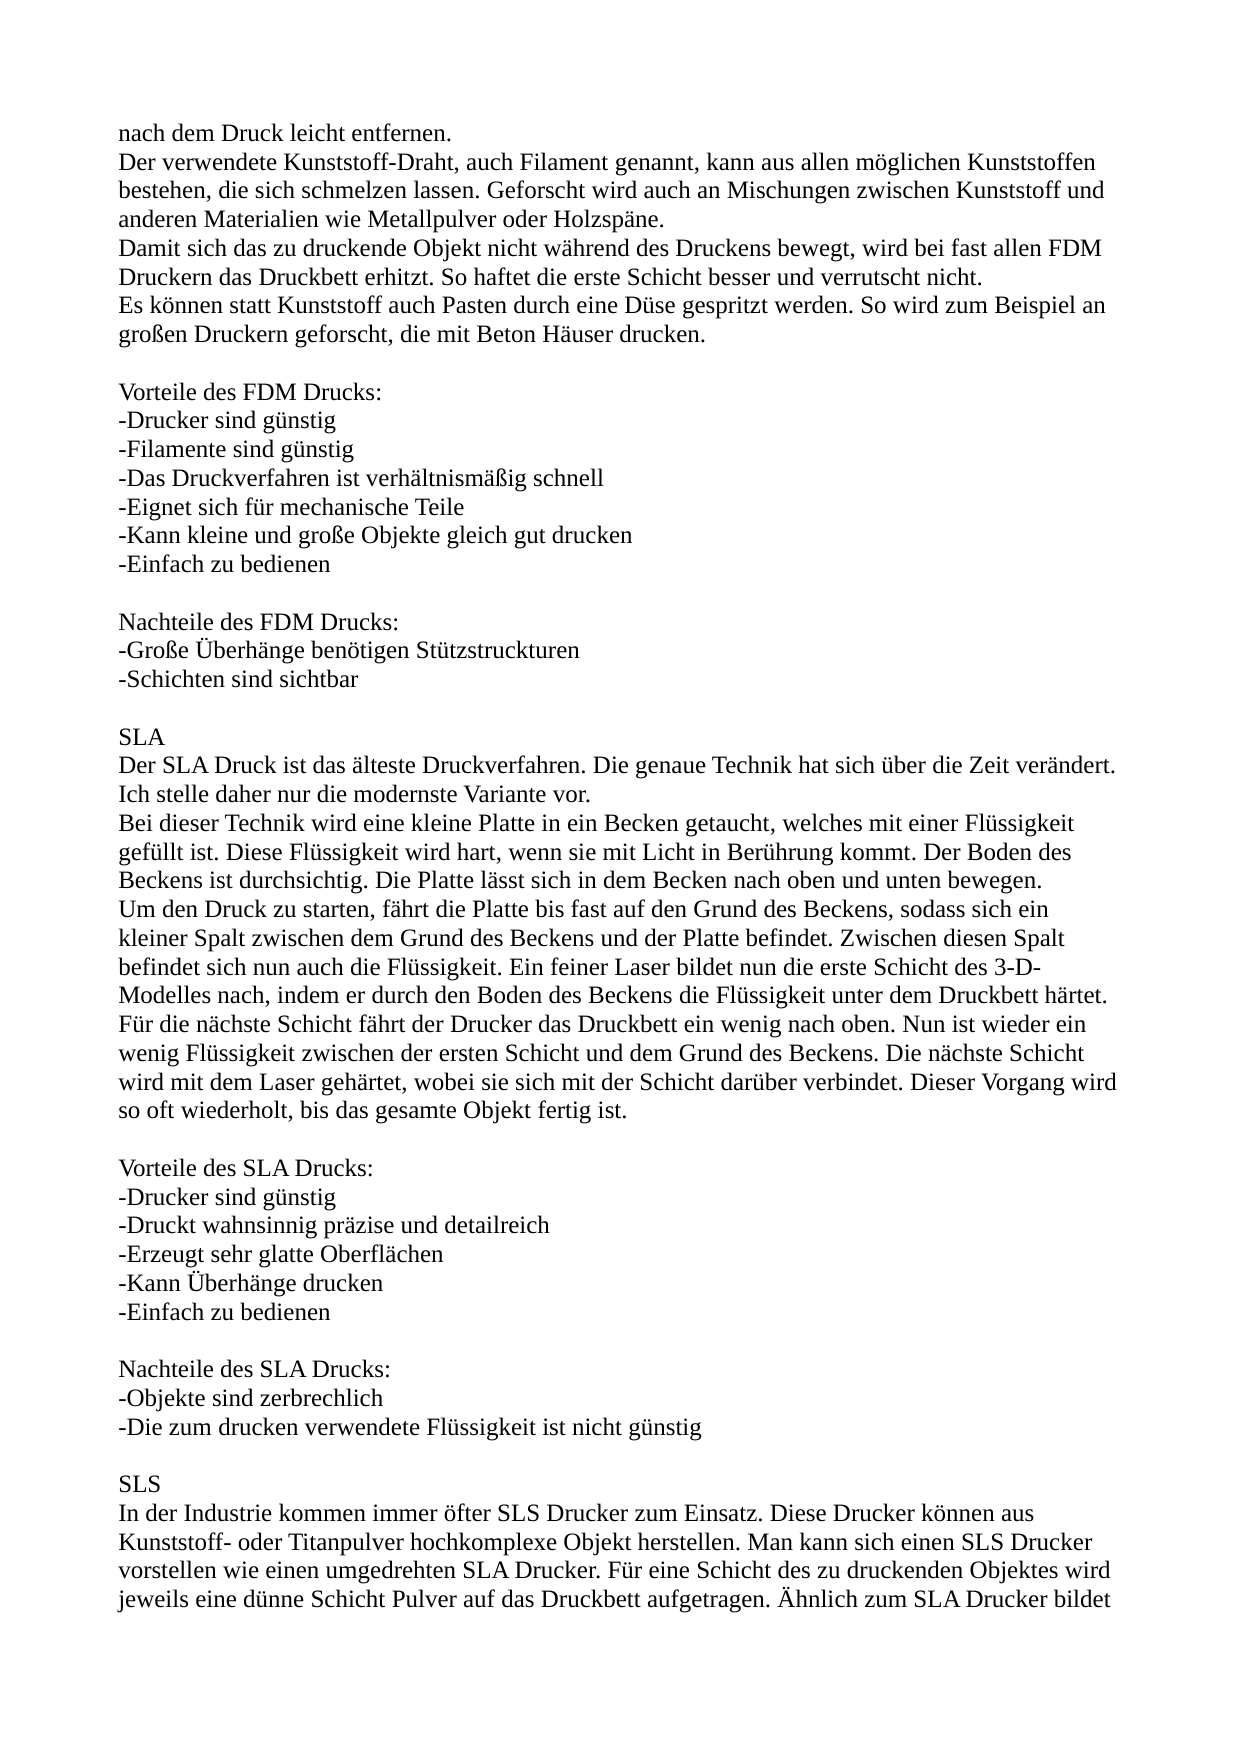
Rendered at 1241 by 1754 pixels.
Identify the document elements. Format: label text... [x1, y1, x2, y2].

text -Drucker sind günstig [118, 1182, 1122, 1211]
text SLS [118, 1469, 1122, 1498]
text -Das Druckverfahren ist verhältnismäßig schnell [118, 463, 1122, 492]
text -Druckt wahnsinnig präzise und detailreich [118, 1211, 1122, 1239]
text -Kann kleine und große Objekte gleich gut drucken [118, 521, 1122, 549]
text nach dem Druck leicht entfernen. [118, 118, 1122, 147]
text SLA [118, 722, 1122, 751]
text Nachteile des SLA Drucks: [118, 1354, 1122, 1383]
text Der verwendete Kunststoff-Draht, auch Filament genannt, kann aus allen möglichen Kunststoffen bestehen, die sich schmelzen lassen. Geforscht wird auch an Mischungen zwischen Kunststoff und anderen Materialien wie Metallpulver oder Holzspäne. [118, 147, 1122, 233]
text Damit sich das zu druckende Objekt nicht während des Druckens bewegt, wird bei fast allen FDM Druckern das Druckbett erhitzt. So haftet die erste Schicht besser und verrutscht nicht. [118, 233, 1122, 291]
text -Die zum drucken verwendete Flüssigkeit ist nicht günstig [118, 1412, 1122, 1441]
text Nachteile des FDM Drucks: [118, 607, 1122, 636]
text Vorteile des SLA Drucks: [118, 1153, 1122, 1182]
text In der Industrie kommen immer öfter SLS Drucker zum Einsatz. Diese Drucker können aus Kunststoff- oder Titanpulver hochkomplexe Objekt herstellen. Man kann sich einen SLS Drucker vorstellen wie einen umgedrehten SLA Drucker. Für eine Schicht des zu druckenden Objektes wird jeweils eine dünne Schicht Pulver auf das Druckbett aufgetragen. Ähnlich zum SLA Drucker bildet [118, 1498, 1122, 1613]
text -Drucker sind günstig [118, 406, 1122, 434]
text -Schichten sind sichtbar [118, 664, 1122, 693]
text -Filamente sind günstig [118, 434, 1122, 463]
text Es können statt Kunststoff auch Pasten durch eine Düse gespritzt werden. So wird zum Beispiel an großen Druckern geforscht, die mit Beton Häuser drucken. [118, 291, 1122, 348]
text Der SLA Druck ist das älteste Druckverfahren. Die genaue Technik hat sich über die Zeit verändert. Ich stelle daher nur die modernste Variante vor. [118, 751, 1122, 808]
text -Kann Überhänge drucken [118, 1268, 1122, 1297]
text -Einfach zu bedienen [118, 549, 1122, 578]
text -Erzeugt sehr glatte Oberflächen [118, 1239, 1122, 1268]
text Vorteile des FDM Drucks: [118, 377, 1122, 406]
text -Objekte sind zerbrechlich [118, 1383, 1122, 1412]
text -Große Überhänge benötigen Stützstruckturen [118, 636, 1122, 664]
text -Einfach zu bedienen [118, 1297, 1122, 1326]
text -Eignet sich für mechanische Teile [118, 492, 1122, 521]
text Um den Druck zu starten, fährt die Platte bis fast auf den Grund des Beckens, sodass sich ein kleiner Spalt zwischen dem Grund des Beckens und der Platte befindet. Zwischen diesen Spalt befindet sich nun auch die Flüssigkeit. Ein feiner Laser bildet nun die erste Schicht des 3-D-Modelles nach, indem er durch den Boden des Beckens die Flüssigkeit unter dem Druckbett härtet. Für die nächste Schicht fährt der Drucker das Druckbett ein wenig nach oben. Nun ist wieder ein wenig Flüssigkeit zwischen der ersten Schicht und dem Grund des Beckens. Die nächste Schicht wird mit dem Laser gehärtet, wobei sie sich mit der Schicht darüber verbindet. Dieser Vorgang wird so oft wiederholt, bis das gesamte Objekt fertig ist. [118, 894, 1122, 1124]
text Bei dieser Technik wird eine kleine Platte in ein Becken getaucht, welches mit einer Flüssigkeit gefüllt ist. Diese Flüssigkeit wird hart, wenn sie mit Licht in Berührung kommt. Der Boden des Beckens ist durchsichtig. Die Platte lässt sich in dem Becken nach oben und unten bewegen. [118, 808, 1122, 894]
